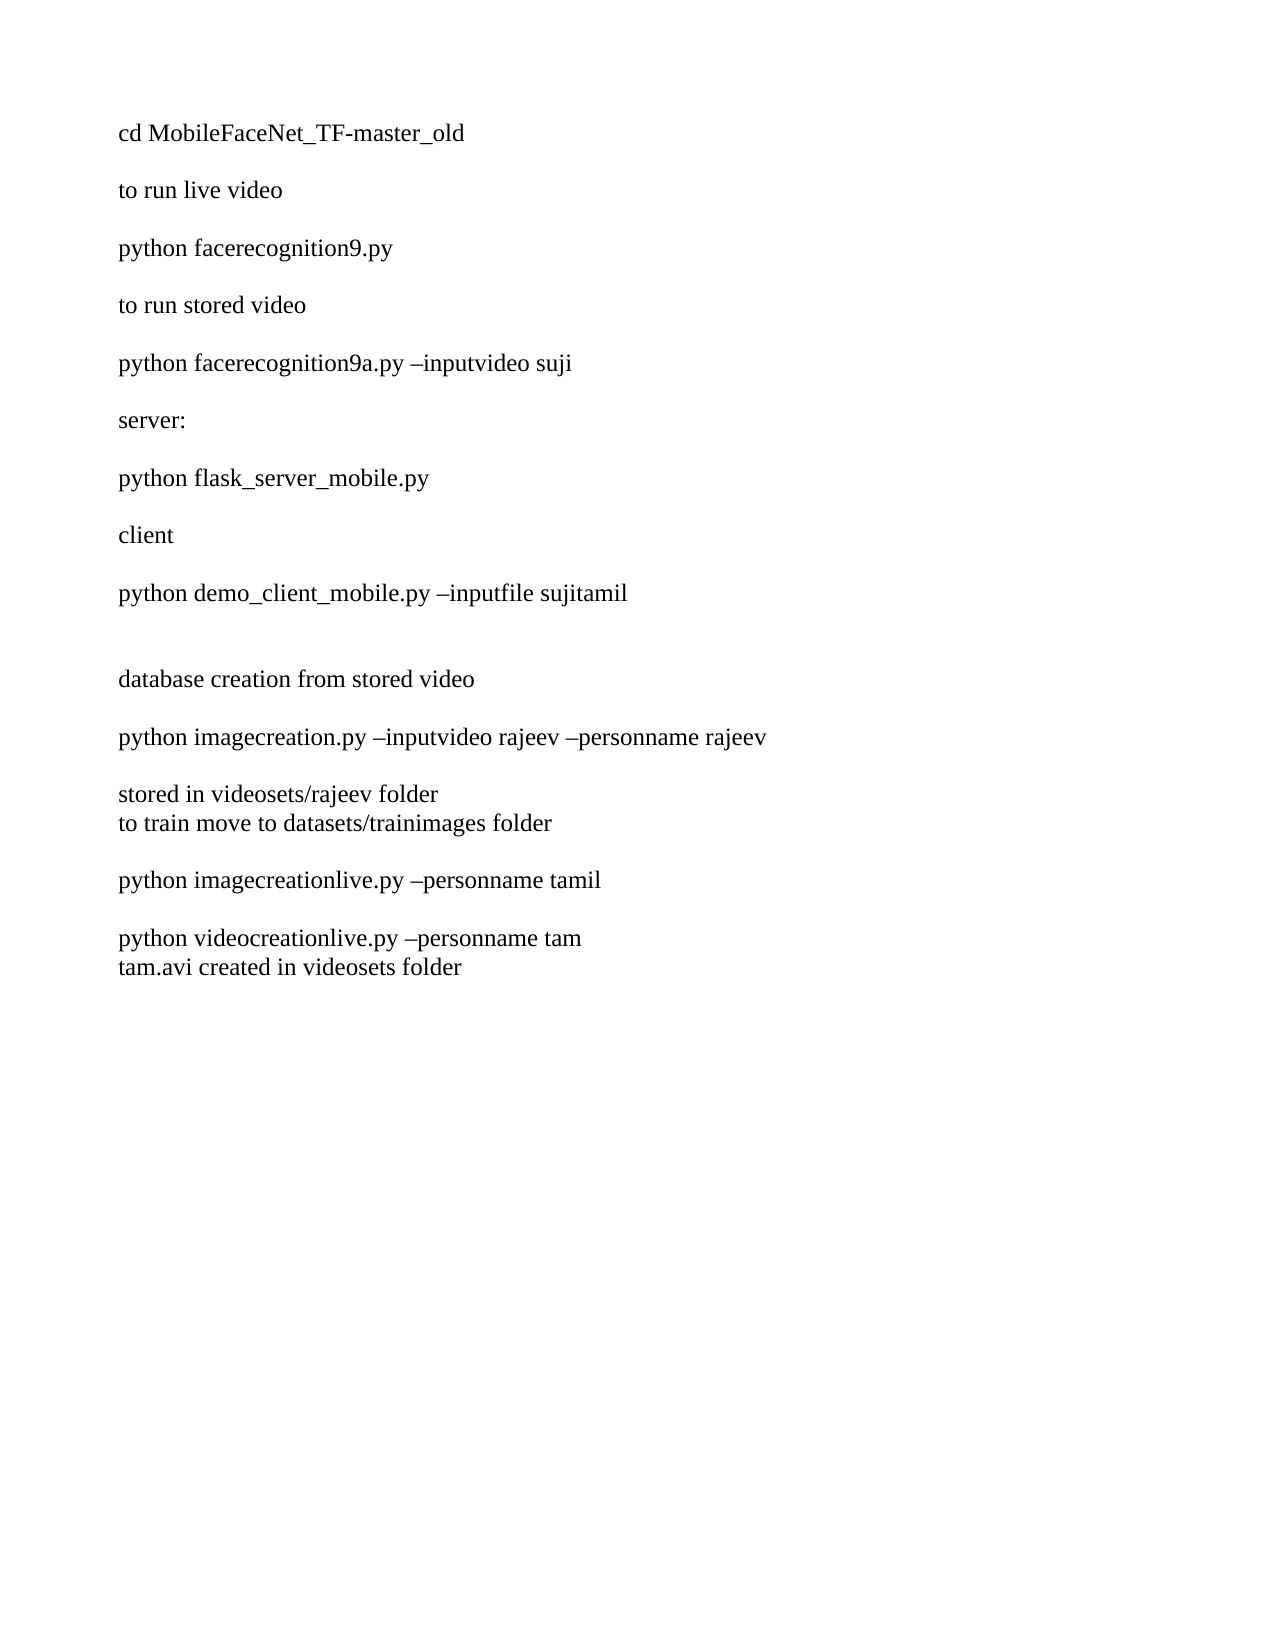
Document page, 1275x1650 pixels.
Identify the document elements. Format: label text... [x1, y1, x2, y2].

text client [118, 521, 1157, 549]
text python facerecognition9a.py –inputvideo suji [118, 348, 1157, 377]
text python facerecognition9.py [118, 233, 1157, 262]
text cd MobileFaceNet_TF-master_old [118, 118, 1157, 147]
text to run live video [118, 176, 1157, 204]
text database creation from stored video [118, 664, 1157, 693]
text python imagecreationlive.py –personname tamil [118, 866, 1157, 894]
text stored in videosets/rajeev folder [118, 779, 1157, 808]
text tam.avi created in videosets folder [118, 952, 1157, 981]
text python imagecreation.py –inputvideo rajeev –personname rajeev [118, 722, 1157, 751]
text python videocreationlive.py –personname tam [118, 923, 1157, 952]
text server: [118, 406, 1157, 434]
text python flask_server_mobile.py [118, 463, 1157, 492]
text python demo_client_mobile.py –inputfile sujitamil [118, 578, 1157, 607]
text to train move to datasets/trainimages folder [118, 808, 1157, 837]
text to run stored video [118, 291, 1157, 319]
